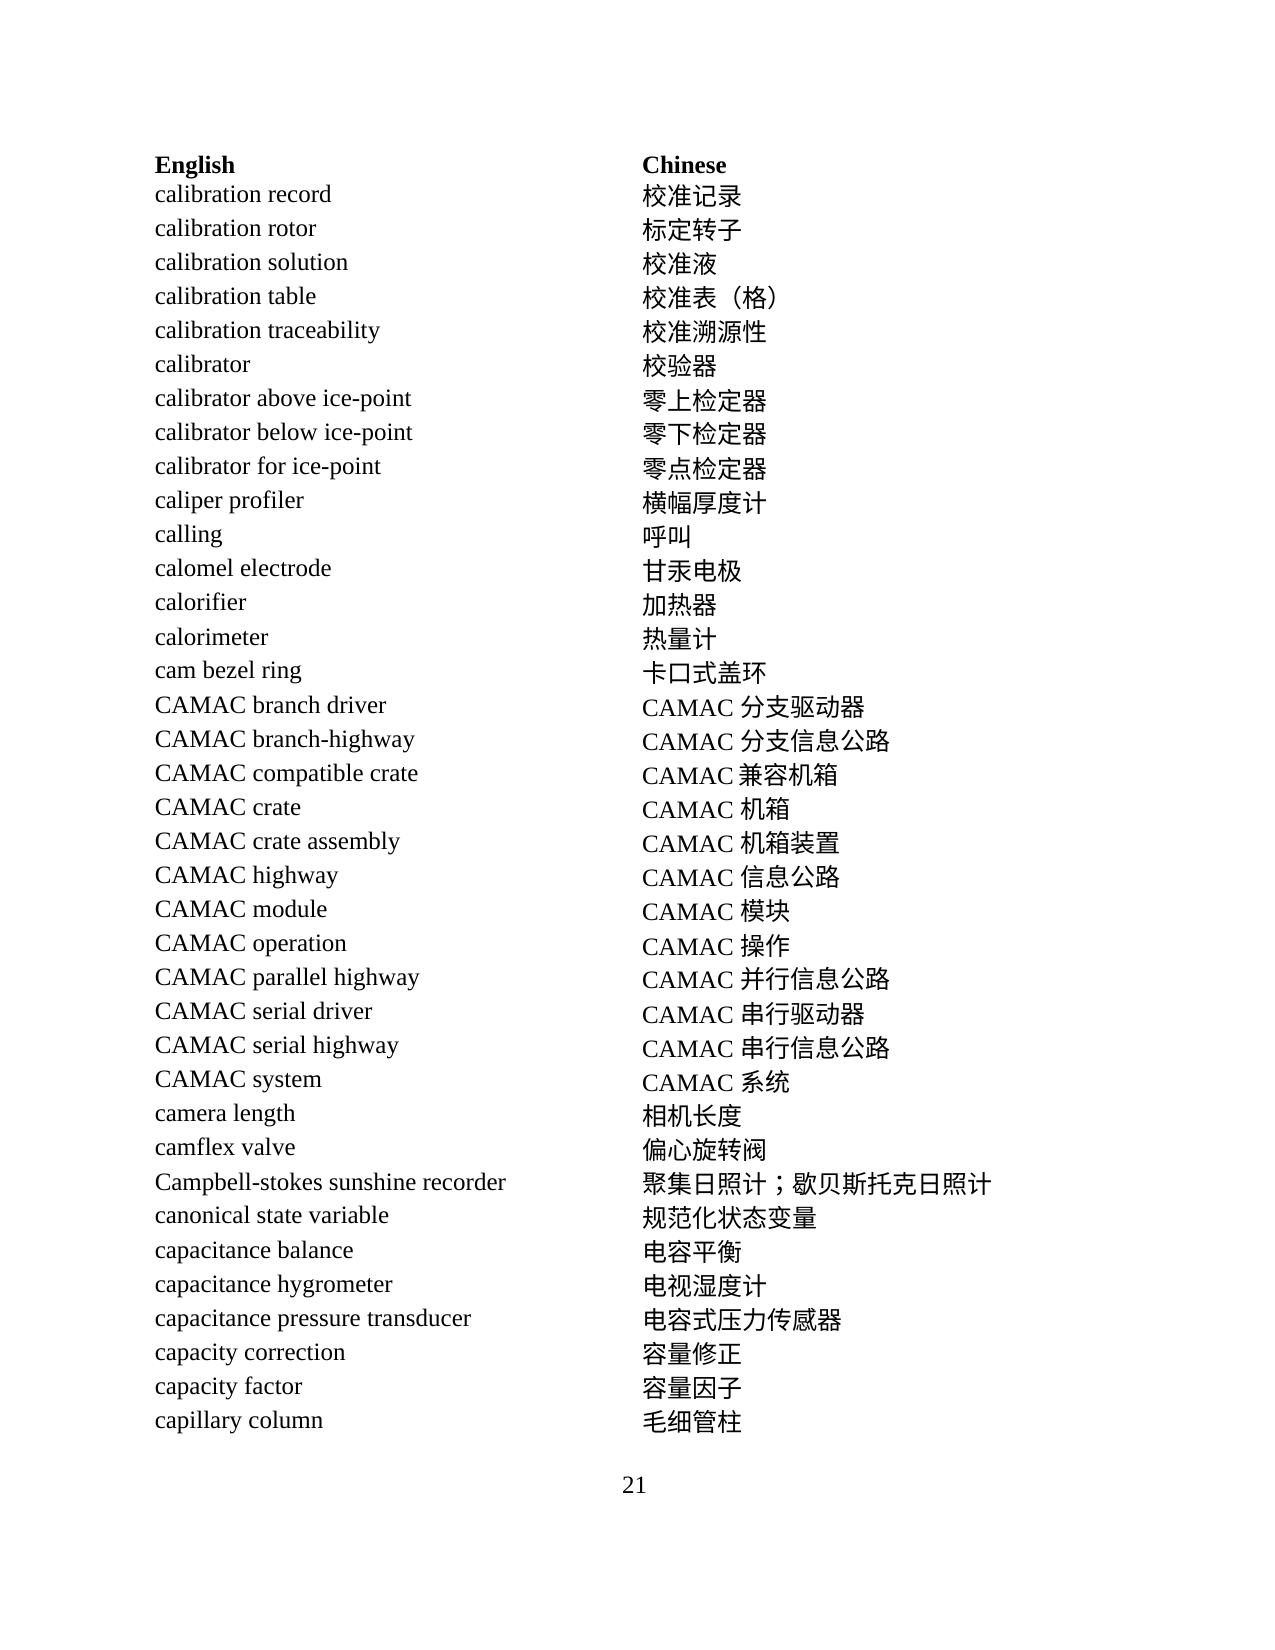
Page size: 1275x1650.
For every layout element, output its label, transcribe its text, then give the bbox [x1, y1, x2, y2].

table_cell calibration traceability [150, 315, 637, 349]
table_cell 电容平衡 [638, 1235, 1125, 1269]
table_cell 零点检定器 [638, 451, 1125, 485]
table_cell 甘汞电极 [638, 554, 1125, 587]
table_cell 聚集日照计；歇贝斯托克日照计 [638, 1167, 1125, 1201]
table_cell 卡口式盖环 [638, 656, 1125, 690]
table_cell CAMAC兼容机箱 [638, 758, 1125, 792]
table_cell 校准记录 [638, 179, 1125, 213]
table_cell 毛细管柱 [638, 1405, 1125, 1439]
table_cell camera length [150, 1099, 637, 1132]
table_cell CAMAC 信息公路 [638, 860, 1125, 894]
table_cell cam bezel ring [150, 656, 637, 690]
table_header English [150, 150, 637, 179]
table_cell CAMAC parallel highway [150, 962, 637, 996]
table_cell CAMAC system [150, 1064, 637, 1098]
table_cell CAMAC 机箱 [638, 792, 1125, 826]
table_cell CAMAC 机箱装置 [638, 826, 1125, 860]
table_cell CAMAC 操作 [638, 928, 1125, 962]
table_cell CAMAC 分支信息公路 [638, 724, 1125, 758]
table_cell 电容式压力传感器 [638, 1303, 1125, 1337]
table_cell capacity factor [150, 1371, 637, 1405]
table_cell 零下检定器 [638, 417, 1125, 451]
table_cell capillary column [150, 1405, 637, 1439]
table_cell calibration rotor [150, 213, 637, 247]
table_cell CAMAC operation [150, 928, 637, 962]
table_cell 校准液 [638, 247, 1125, 281]
table_cell CAMAC branch-highway [150, 724, 637, 758]
table_cell 热量计 [638, 622, 1125, 656]
table_cell capacitance hygrometer [150, 1269, 637, 1303]
table_cell CAMAC module [150, 894, 637, 928]
table_cell calorimeter [150, 622, 637, 656]
table_cell CAMAC crate [150, 792, 637, 826]
table_cell CAMAC 串行信息公路 [638, 1030, 1125, 1064]
table_cell CAMAC 分支驱动器 [638, 690, 1125, 724]
table_cell 容量修正 [638, 1337, 1125, 1371]
table_cell CAMAC compatible crate [150, 758, 637, 792]
table_cell CAMAC 系统 [638, 1064, 1125, 1098]
table_cell CAMAC 模块 [638, 894, 1125, 928]
table_header Chinese [638, 150, 1125, 179]
table_cell 相机长度 [638, 1099, 1125, 1132]
table_cell 加热器 [638, 588, 1125, 622]
table_cell CAMAC crate assembly [150, 826, 637, 860]
table_cell calibrator [150, 349, 637, 383]
table_cell calibration record [150, 179, 637, 213]
table_cell 规范化状态变量 [638, 1201, 1125, 1235]
table_cell 零上检定器 [638, 383, 1125, 417]
table_cell CAMAC 串行驱动器 [638, 996, 1125, 1030]
table_cell 偏心旋转阀 [638, 1133, 1125, 1167]
table_cell calorifier [150, 588, 637, 622]
table_cell CAMAC serial driver [150, 996, 637, 1030]
table_cell 容量因子 [638, 1371, 1125, 1405]
table_cell capacitance balance [150, 1235, 637, 1269]
table_cell canonical state variable [150, 1201, 637, 1235]
table_cell Campbell-stokes sunshine recorder [150, 1167, 637, 1201]
table_cell 呼叫 [638, 519, 1125, 553]
table_cell calibrator for ice-point [150, 451, 637, 485]
table_cell caliper profiler [150, 485, 637, 519]
table_cell 校准溯源性 [638, 315, 1125, 349]
table_cell calibration solution [150, 247, 637, 281]
table_cell capacity correction [150, 1337, 637, 1371]
table_cell calomel electrode [150, 554, 637, 587]
table_cell calibrator below ice-point [150, 417, 637, 451]
table_cell 校验器 [638, 349, 1125, 383]
table_cell capacitance pressure transducer [150, 1303, 637, 1337]
table_cell calling [150, 519, 637, 553]
table_cell 横幅厚度计 [638, 485, 1125, 519]
table_cell 电视湿度计 [638, 1269, 1125, 1303]
table_cell camflex valve [150, 1133, 637, 1167]
table_cell CAMAC 并行信息公路 [638, 962, 1125, 996]
table_cell 标定转子 [638, 213, 1125, 247]
table_cell 校准表（格） [638, 281, 1125, 315]
table_cell CAMAC serial highway [150, 1030, 637, 1064]
table_cell calibrator above ice-point [150, 383, 637, 417]
table_cell CAMAC highway [150, 860, 637, 894]
table_cell calibration table [150, 281, 637, 315]
table_cell CAMAC branch driver [150, 690, 637, 724]
